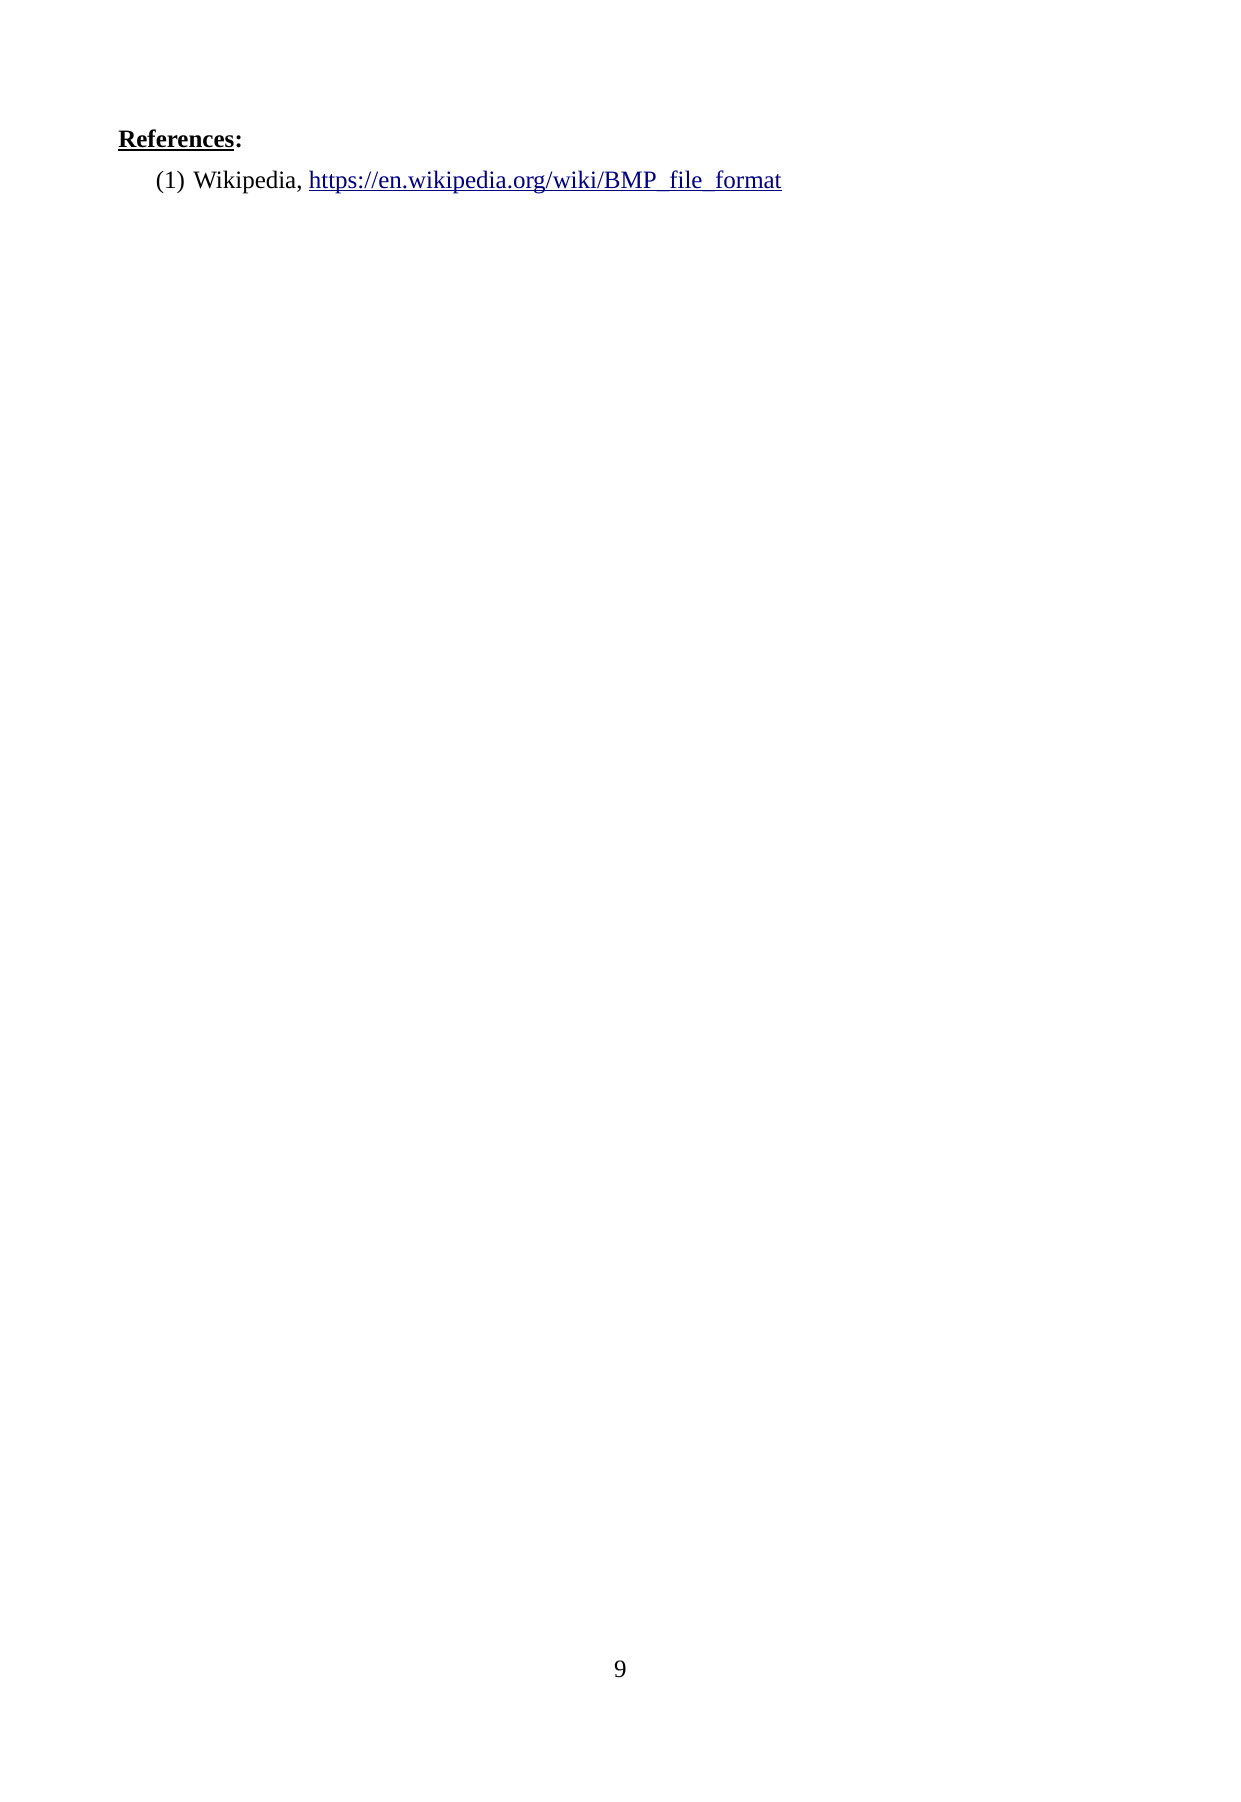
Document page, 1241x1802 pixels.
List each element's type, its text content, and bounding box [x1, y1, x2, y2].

text References: [118, 124, 1122, 153]
list Wikipedia, https://en.wikipedia.org/wiki/BMP_file_format [156, 165, 1122, 193]
